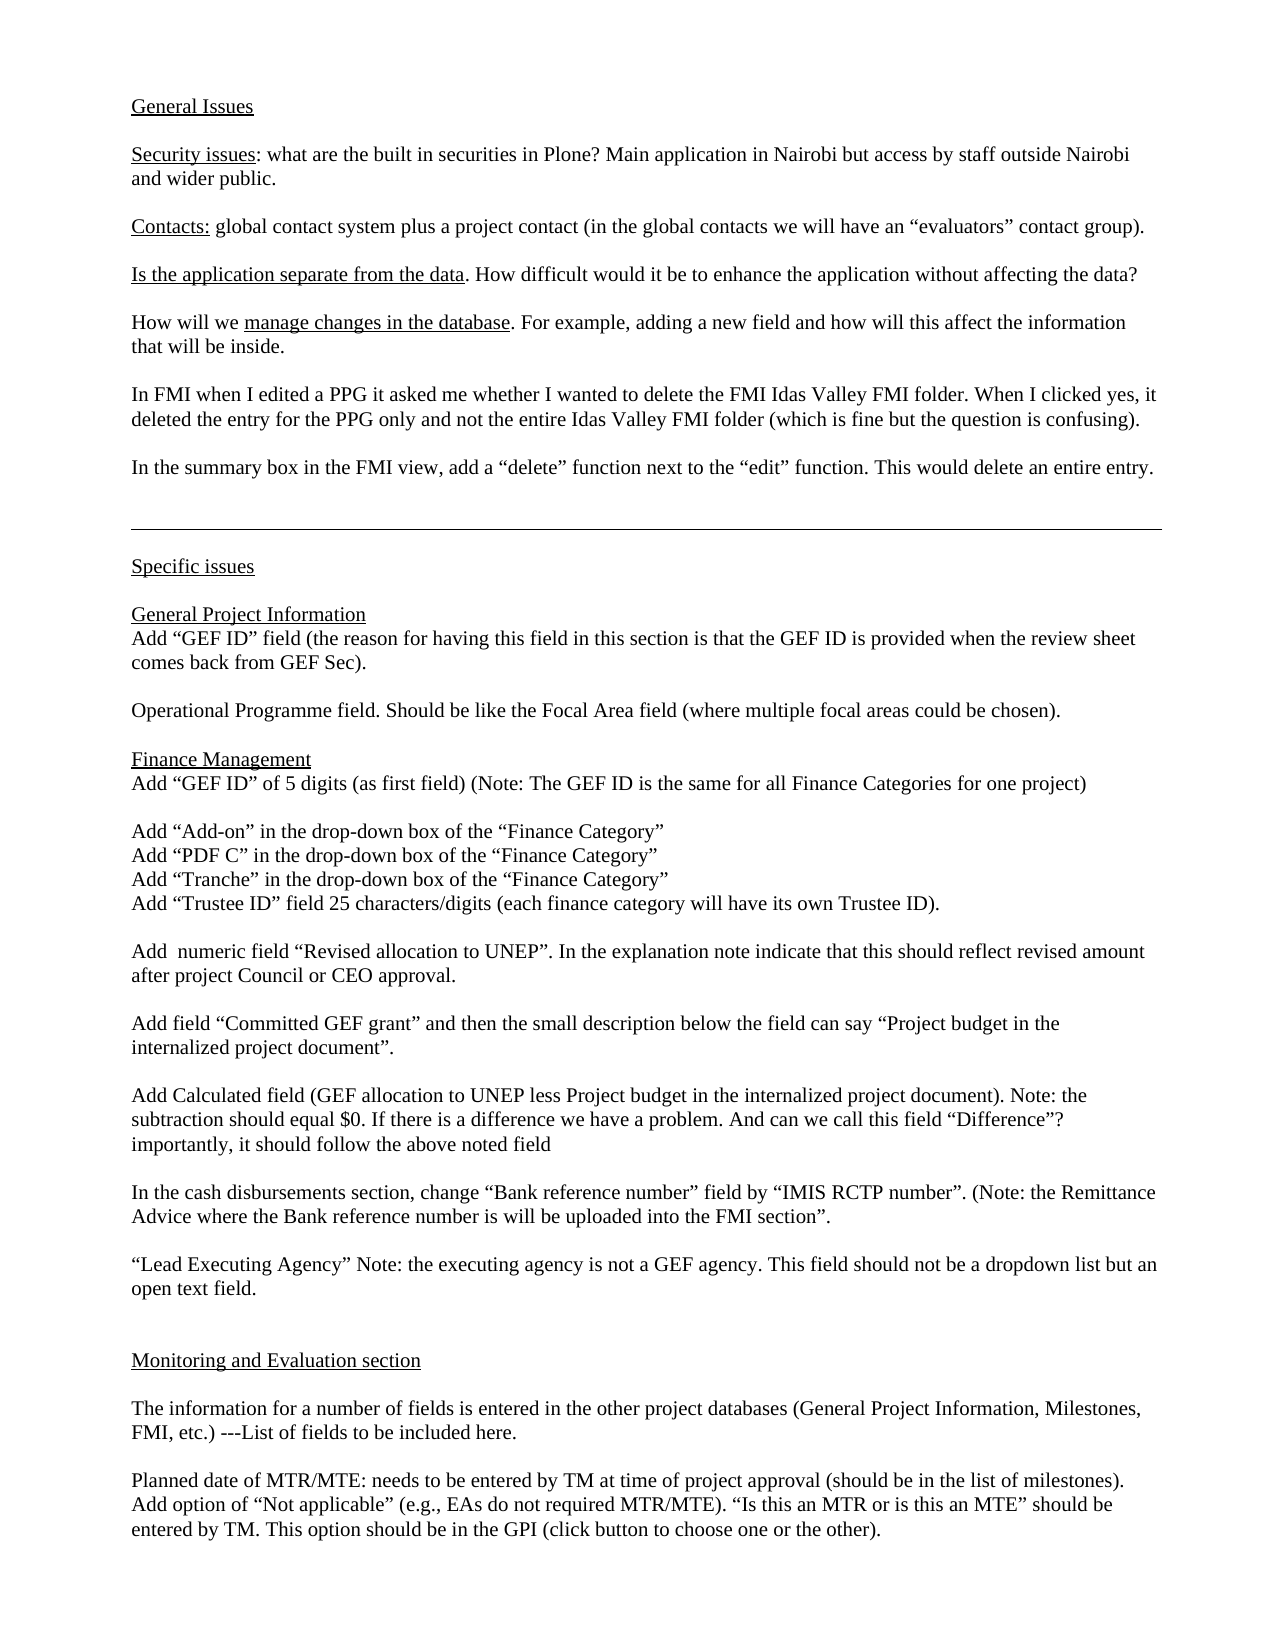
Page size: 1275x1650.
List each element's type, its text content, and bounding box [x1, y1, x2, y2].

text Finance Management [131, 746, 1162, 771]
text Security issues: what are the built in securities in Plone? Main application in Nairobi but access by staff outside Nairobi and wider public. [131, 142, 1162, 190]
text In FMI when I edited a PPG it asked me whether I wanted to delete the FMI Idas Valley FMI folder. When I clicked yes, it deleted the entry for the PPG only and not the entire Idas Valley FMI folder (which is fine but the question is confusing). [131, 382, 1162, 431]
text Add “Tranche” in the drop-down box of the “Finance Category” [131, 867, 1162, 891]
text General Issues [131, 94, 1162, 118]
text “Lead Executing Agency” Note: the executing agency is not a GEF agency. This field should not be a dropdown list but an open text field. [131, 1252, 1162, 1300]
text Add Calculated field (GEF allocation to UNEP less Project budget in the internalized project document). Note: the subtraction should equal $0. If there is a difference we have a problem. And can we call this field “Difference”? importantly, it should follow the above noted field [131, 1083, 1162, 1156]
text In the summary box in the FMI view, add a “delete” function next to the “edit” function. This would delete an entire entry. [131, 454, 1162, 479]
text Add “PDF C” in the drop-down box of the “Finance Category” [131, 843, 1162, 867]
text Add “GEF ID” field (the reason for having this field in this section is that the GEF ID is provided when the review sheet comes back from GEF Sec). [131, 626, 1162, 674]
text Is the application separate from the data. How difficult would it be to enhance the application without affecting the data? [131, 262, 1162, 286]
text In the cash disbursements section, change “Bank reference number” field by “IMIS RCTP number”. (Note: the Remittance Advice where the Bank reference number is will be uploaded into the FMI section”. [131, 1179, 1162, 1228]
text Operational Programme field. Should be like the Focal Area field (where multiple focal areas could be chosen). [131, 698, 1162, 722]
text Planned date of MTR/MTE: needs to be entered by TM at time of project approval (should be in the list of milestones). [131, 1468, 1162, 1492]
text Contacts: global contact system plus a project contact (in the global contacts we will have an “evaluators” contact group). [131, 214, 1162, 238]
text The information for a number of fields is entered in the other project databases (General Project Information, Milestones, FMI, etc.) ---List of fields to be included here. [131, 1396, 1162, 1444]
text Add “Add-on” in the drop-down box of the “Finance Category” [131, 819, 1162, 843]
text Add option of “Not applicable” (e.g., EAs do not required MTR/MTE). “Is this an MTR or is this an MTE” should be entered by TM. This option should be in the GPI (click button to choose one or the other). [131, 1492, 1162, 1541]
text Add field “Committed GEF grant” and then the small description below the field can say “Project budget in the internalized project document”. [131, 1011, 1162, 1059]
text Monitoring and Evaluation section [131, 1348, 1162, 1372]
text Add numeric field “Revised allocation to UNEP”. In the explanation note indicate that this should reflect revised amount after project Council or CEO approval. [131, 939, 1162, 987]
text Specific issues [131, 554, 1162, 578]
text Add “Trustee ID” field 25 characters/digits (each finance category will have its own Trustee ID). [131, 891, 1162, 915]
text General Project Information [131, 602, 1162, 626]
text Add “GEF ID” of 5 digits (as first field) (Note: The GEF ID is the same for all Finance Categories for one project) [131, 771, 1162, 794]
text How will we manage changes in the database. For example, adding a new field and how will this affect the information that will be inside. [131, 310, 1162, 358]
